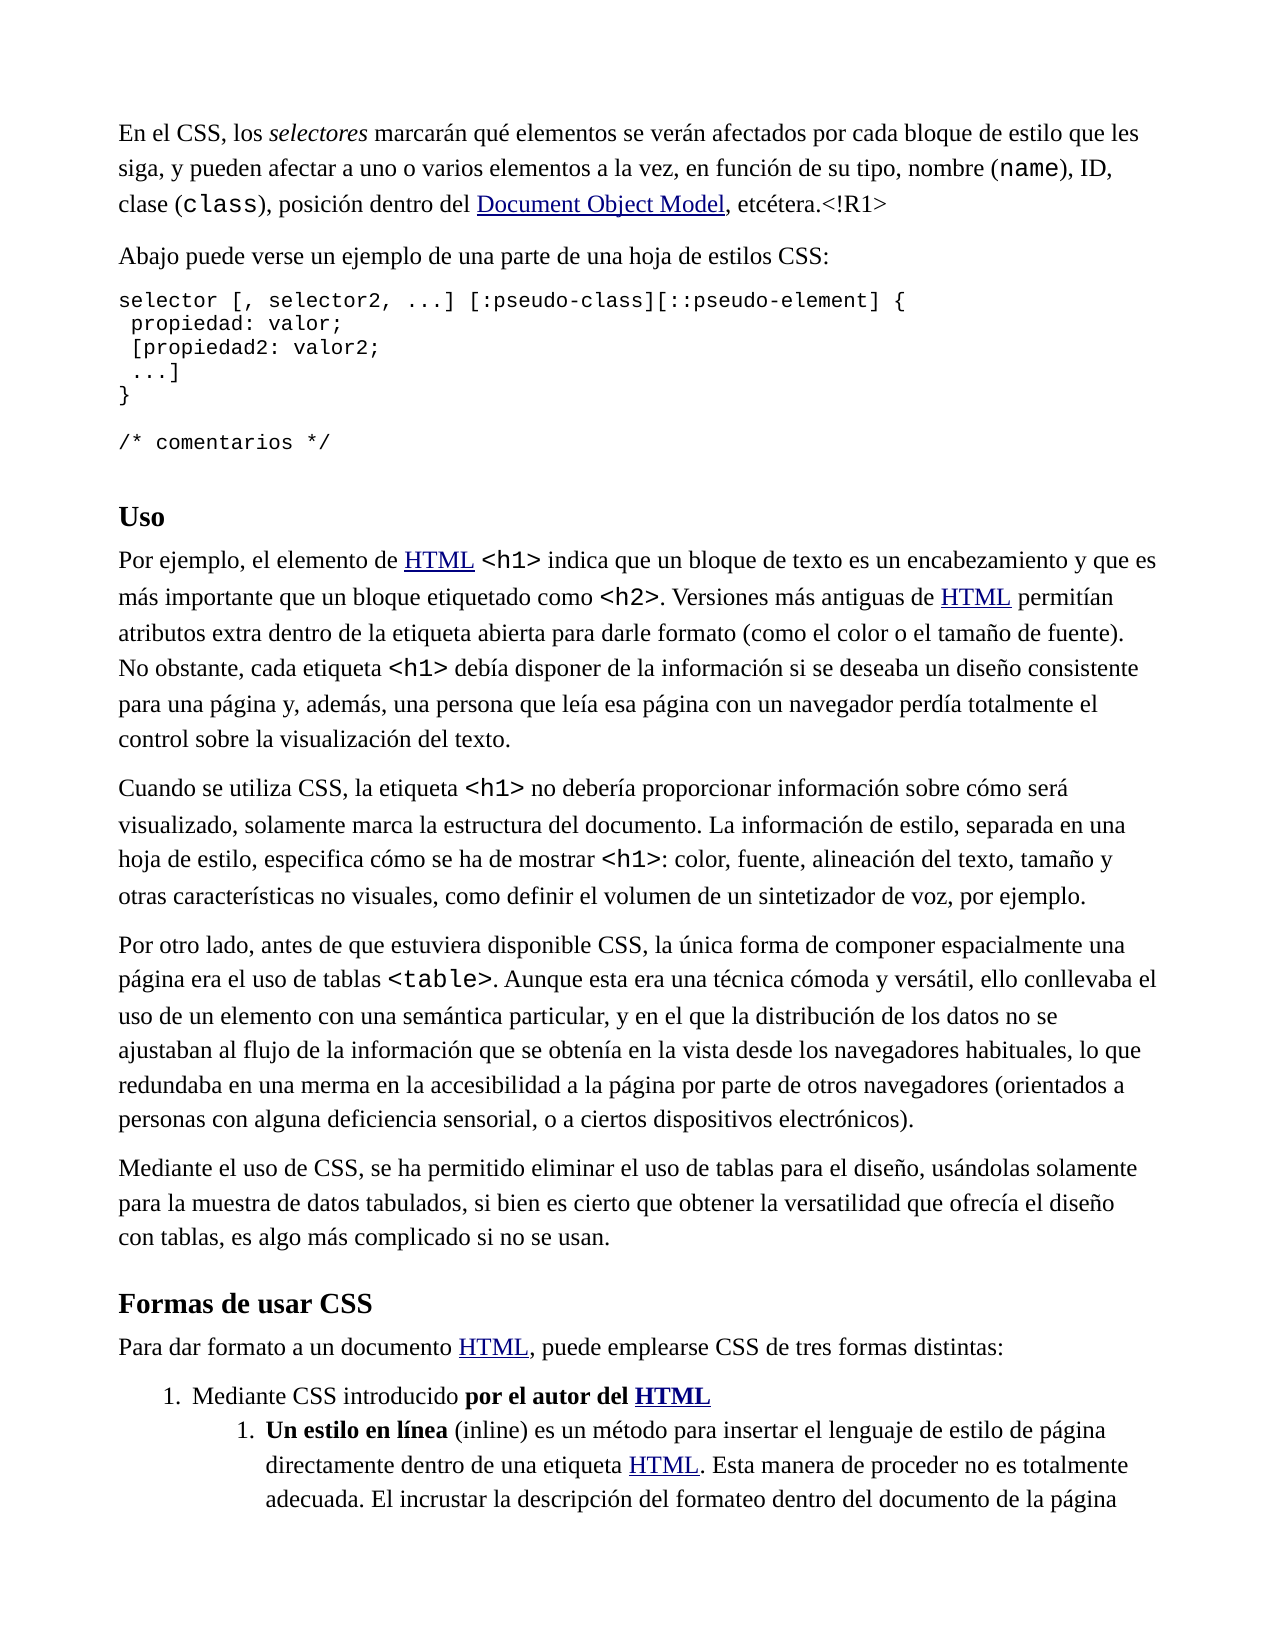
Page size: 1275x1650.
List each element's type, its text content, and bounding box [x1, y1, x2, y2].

subtitle Formas de usar CSS [118, 1286, 1157, 1319]
text En el CSS, los selectores marcarán qué elementos se verán afectados por cada bloque de estilo que les siga, y pueden afectar a uno o varios elementos a la vez, en función de su tipo, nombre (name), ID, clase (class), posición dentro del Document Object Model, etcétera.<!R1> [118, 118, 1157, 220]
text Mediante el uso de CSS, se ha permitido eliminar el uso de tablas para el diseño, usándolas solamente para la muestra de datos tabulados, si bien es cierto que obtener la versatilidad que ofrecía el diseño con tablas, es algo más complicado si no se usan. [118, 1153, 1157, 1251]
subtitle Uso [118, 499, 1157, 533]
text Cuando se utiliza CSS, la etiqueta <h1> no debería proporcionar información sobre cómo será visualizado, solamente marca la estructura del documento. La información de estilo, separada en una hoja de estilo, especifica cómo se ha de mostrar <h1>: color, fuente, alineación del texto, tamaño y otras características no visuales, como definir el volumen de un sintetizador de voz, por ejemplo. [118, 773, 1157, 909]
list Mediante CSS introducido por el autor del HTML [162, 1381, 1157, 1410]
list Un estilo en línea (inline) es un método para insertar el lenguaje de estilo de página directamente dentro de una etiqueta HTML. Esta manera de proceder no es totalmente adecuada. El incrustar la descripción del formateo dentro del documento de la página [236, 1416, 1157, 1513]
text Por ejemplo, el elemento de HTML <h1> indica que un bloque de texto es un encabezamiento y que es más importante que un bloque etiquetado como <h2>. Versiones más antiguas de HTML permitían atributos extra dentro de la etiqueta abierta para darle formato (como el color o el tamaño de fuente). No obstante, cada etiqueta <h1> debía disponer de la información si se deseaba un diseño consistente para una página y, además, una persona que leía esa página con un navegador perdía totalmente el control sobre la visualización del texto. [118, 545, 1157, 753]
text selector [, selector2, ...] [:pseudo-class][::pseudo-element] { [118, 290, 1157, 313]
text Por otro lado, antes de que estuviera disponible CSS, la única forma de componer espacialmente una página era el uso de tablas <table>. Aunque esta era una técnica cómoda y versátil, ello conllevaba el uso de un elemento con una semántica particular, y en el que la distribución de los datos no se ajustaban al flujo de la información que se obtenía en la vista desde los navegadores habituales, lo que redundaba en una merma en la accesibilidad a la página por parte de otros navegadores (orientados a personas con alguna deficiencia sensorial, o a ciertos dispositivos electrónicos). [118, 930, 1157, 1133]
text /* comentarios */ [118, 432, 1157, 455]
text } [118, 384, 1157, 408]
text propiedad: valor; [118, 313, 1157, 337]
text Abajo puede verse un ejemplo de una parte de una hoja de estilos CSS: [118, 241, 1157, 269]
text [propiedad2: valor2; [118, 337, 1157, 361]
text ...] [118, 361, 1157, 384]
text Para dar formato a un documento HTML, puede emplearse CSS de tres formas distintas: [118, 1332, 1157, 1361]
